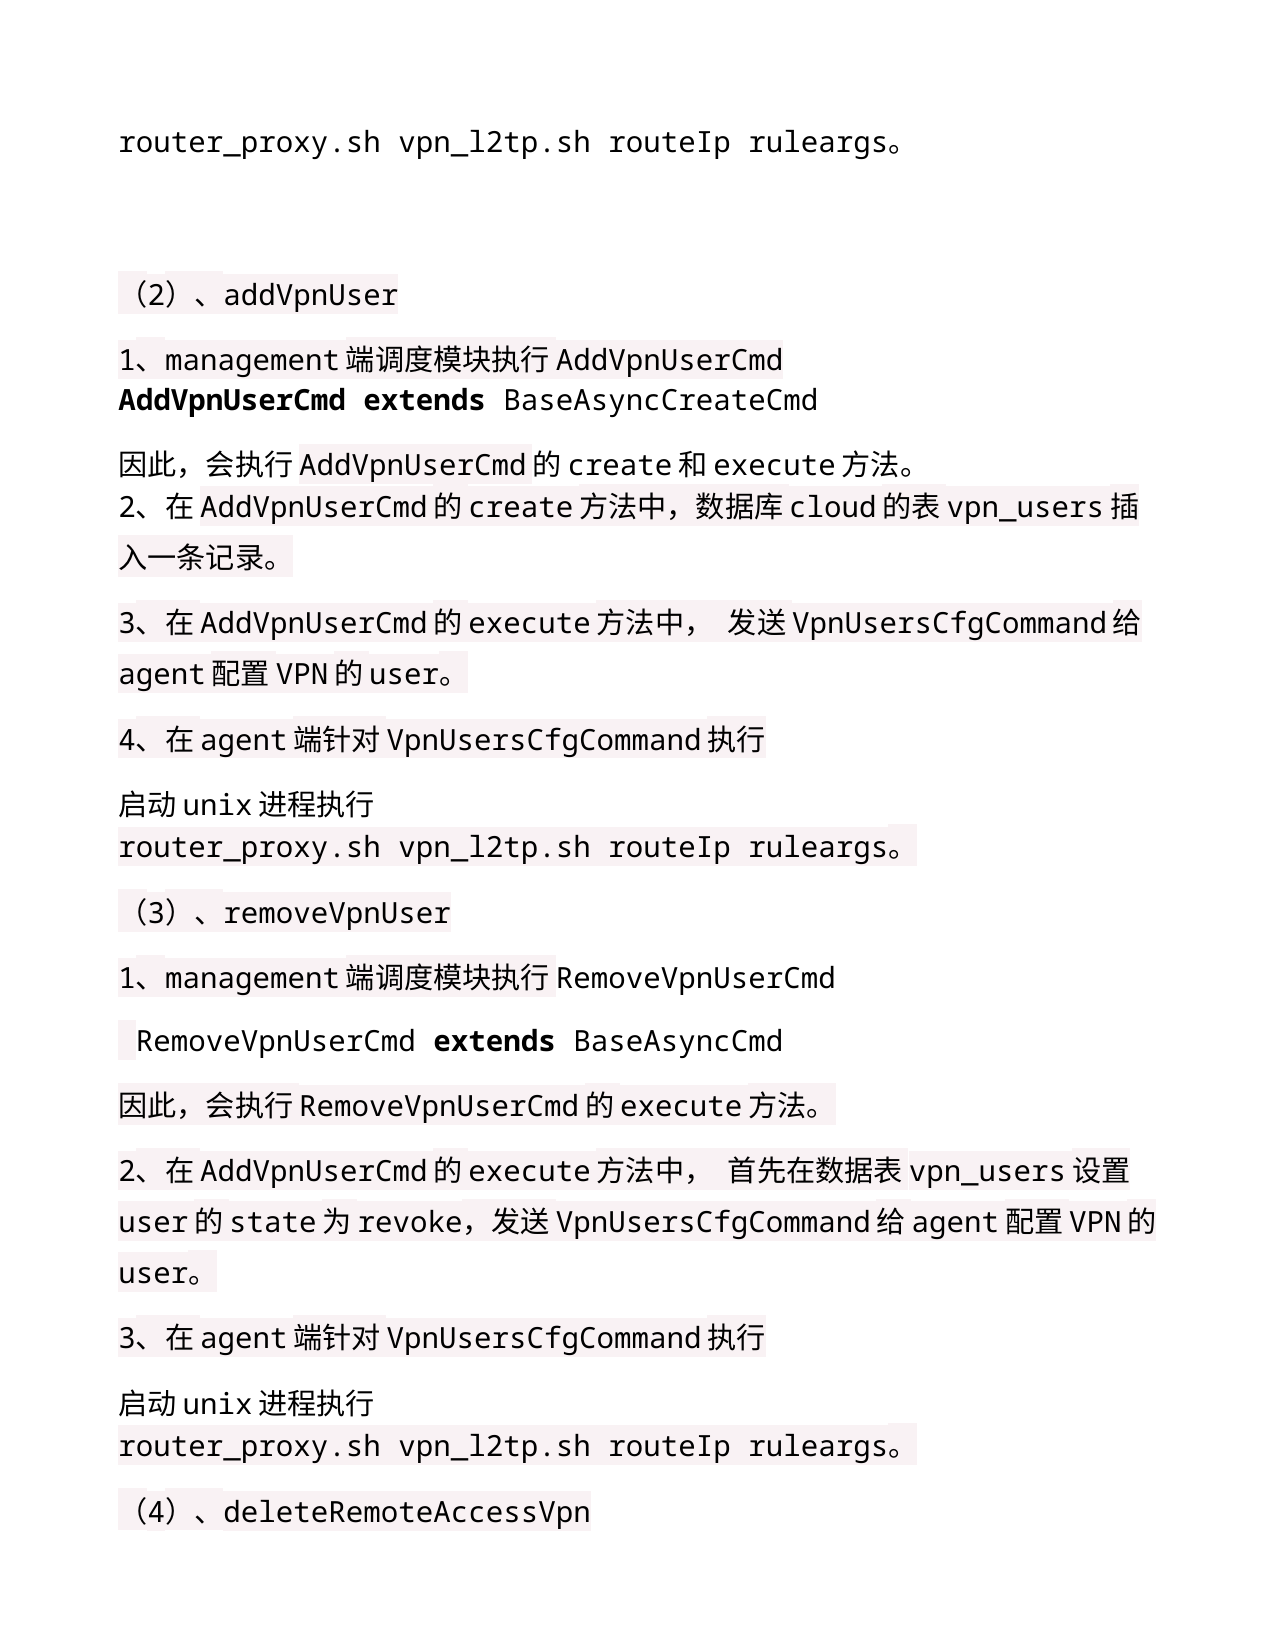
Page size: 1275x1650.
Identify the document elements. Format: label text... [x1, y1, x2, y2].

text 启动unix进程执行 [118, 782, 1157, 824]
text （3）、removeVpnUser [118, 889, 1157, 932]
text AddVpnUserCmd extends BaseAsyncCreateCmd [118, 379, 1157, 419]
text 3、在AddVpnUserCmd的execute方法中， 发送VpnUsersCfgCommand给agent配置VPN的user。 [118, 600, 1157, 693]
text 因此，会执行RemoveVpnUserCmd的execute方法。 [118, 1082, 1157, 1125]
text router_proxy.sh vpn_l2tp.sh routeIp ruleargs。 [118, 1423, 1157, 1465]
text （2）、addVpnUser [118, 271, 1157, 314]
text router_proxy.sh vpn_l2tp.sh routeIp ruleargs。 [118, 824, 1157, 866]
text 1、management端调度模块执行RemoveVpnUserCmd [118, 955, 1157, 997]
text 2、在AddVpnUserCmd的create方法中，数据库cloud的表vpn_users插入一条记录。 [118, 484, 1157, 577]
text 4、在agent端针对VpnUsersCfgCommand执行 [118, 716, 1157, 758]
text 启动unix进程执行 [118, 1380, 1157, 1423]
text （4）、deleteRemoteAccessVpn [118, 1488, 1157, 1531]
text 1、management端调度模块执行AddVpnUserCmd [118, 337, 1157, 379]
text router_proxy.sh vpn_l2tp.sh routeIp ruleargs。 [118, 118, 1157, 161]
text 因此，会执行AddVpnUserCmd的create和execute方法。 [118, 441, 1157, 484]
text 2、在AddVpnUserCmd的execute方法中， 首先在数据表vpn_users设置user的state为revoke，发送VpnUsersCfgCommand给agent配置VPN的user。 [118, 1148, 1157, 1292]
text 3、在agent端针对VpnUsersCfgCommand执行 [118, 1315, 1157, 1357]
text RemoveVpnUserCmd extends BaseAsyncCmd [118, 1020, 1157, 1060]
